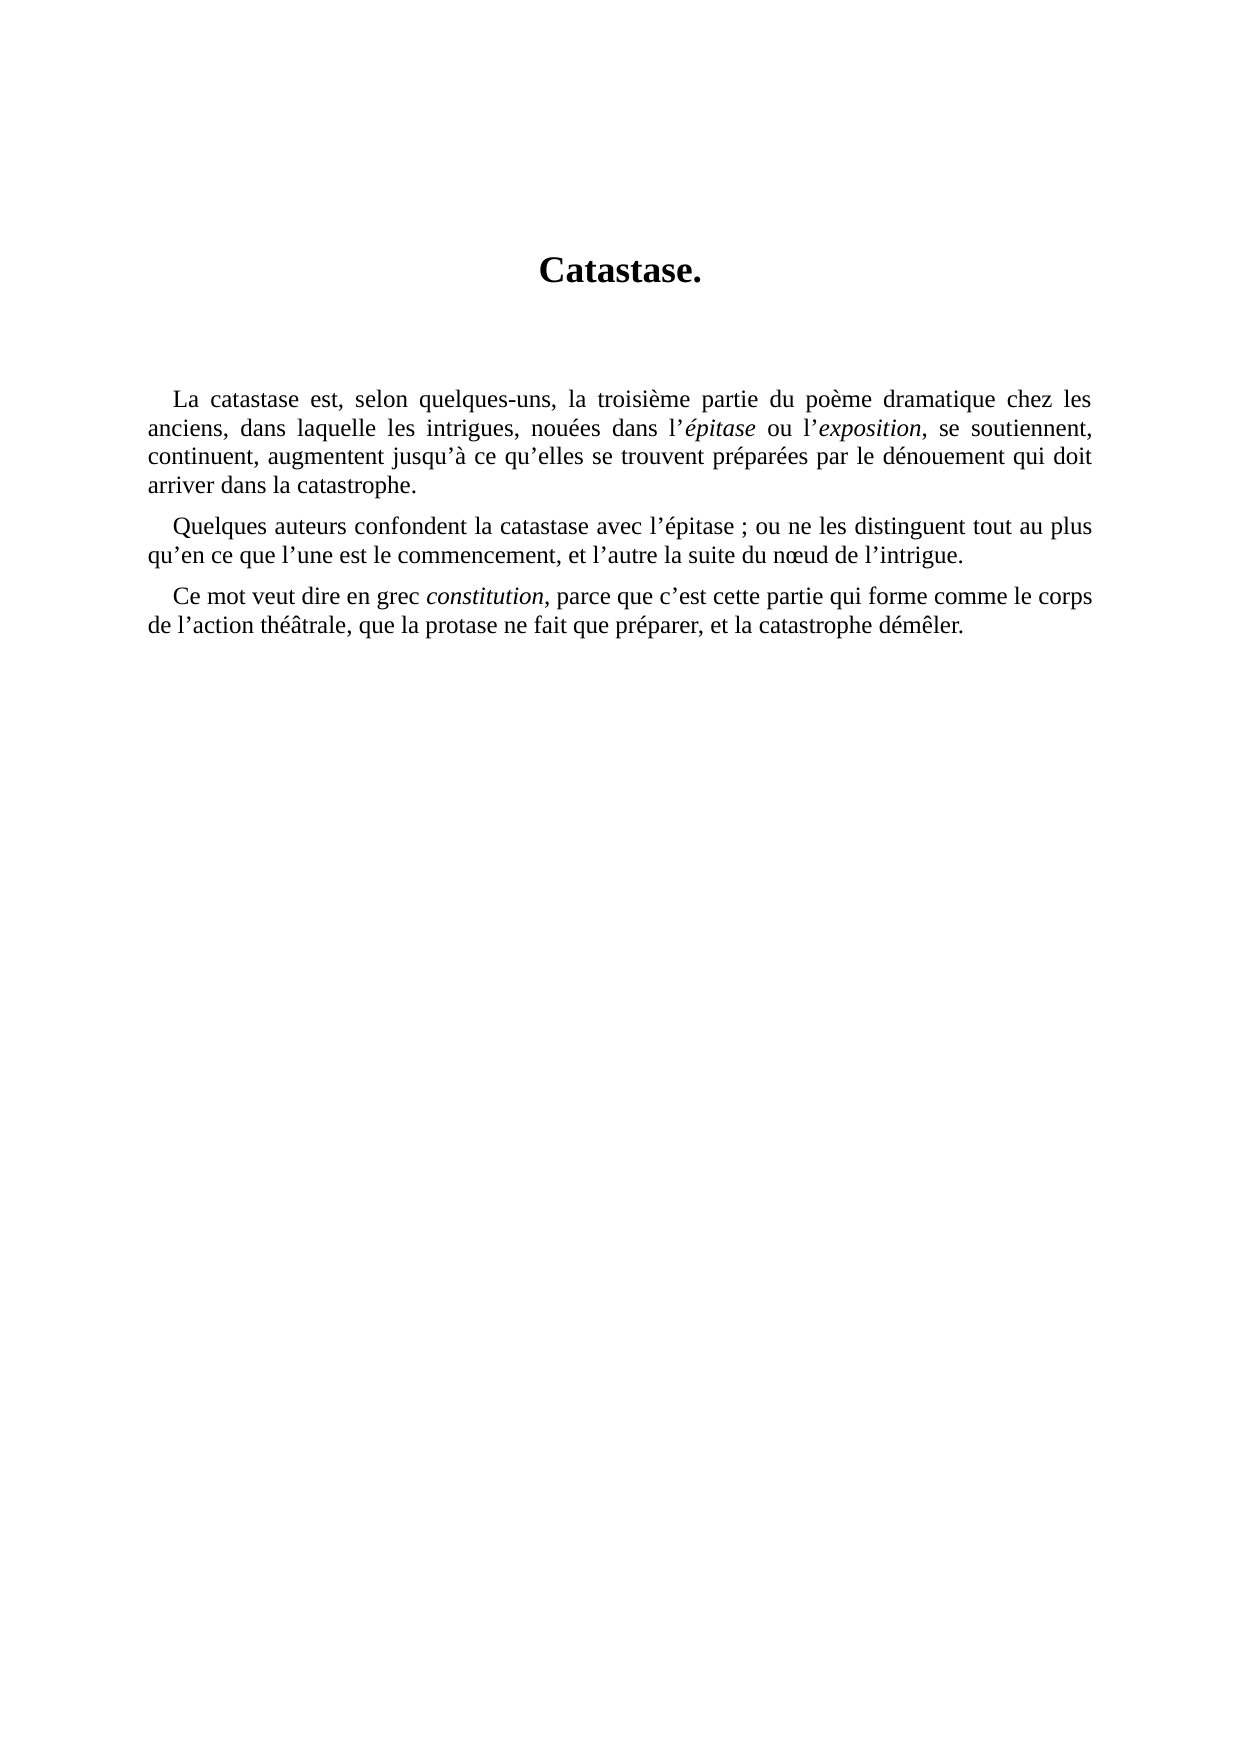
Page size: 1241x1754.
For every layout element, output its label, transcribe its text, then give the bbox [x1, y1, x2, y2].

text La catastase est, selon quelques-uns, la troisième partie du poème dramatique chez les anciens, dans laquelle les intrigues, nouées dans l’épitase ou l’exposition, se soutiennent, continuent, augmentent jusqu’à ce qu’elles se trouvent préparées par le dénouement qui doit arriver dans la catastrophe. [148, 384, 1093, 499]
text Ce mot veut dire en grec constitution, parce que c’est cette partie qui forme comme le corps de l’action théâtrale, que la protase ne fait que préparer, et la catastrophe démêler. [148, 581, 1093, 639]
subtitle Catastase. [148, 248, 1093, 291]
text Quelques auteurs confondent la catastase avec l’épitase ; ou ne les distinguent tout au plus qu’en ce que l’une est le commencement, et l’autre la suite du nœud de l’intrigue. [148, 511, 1093, 569]
